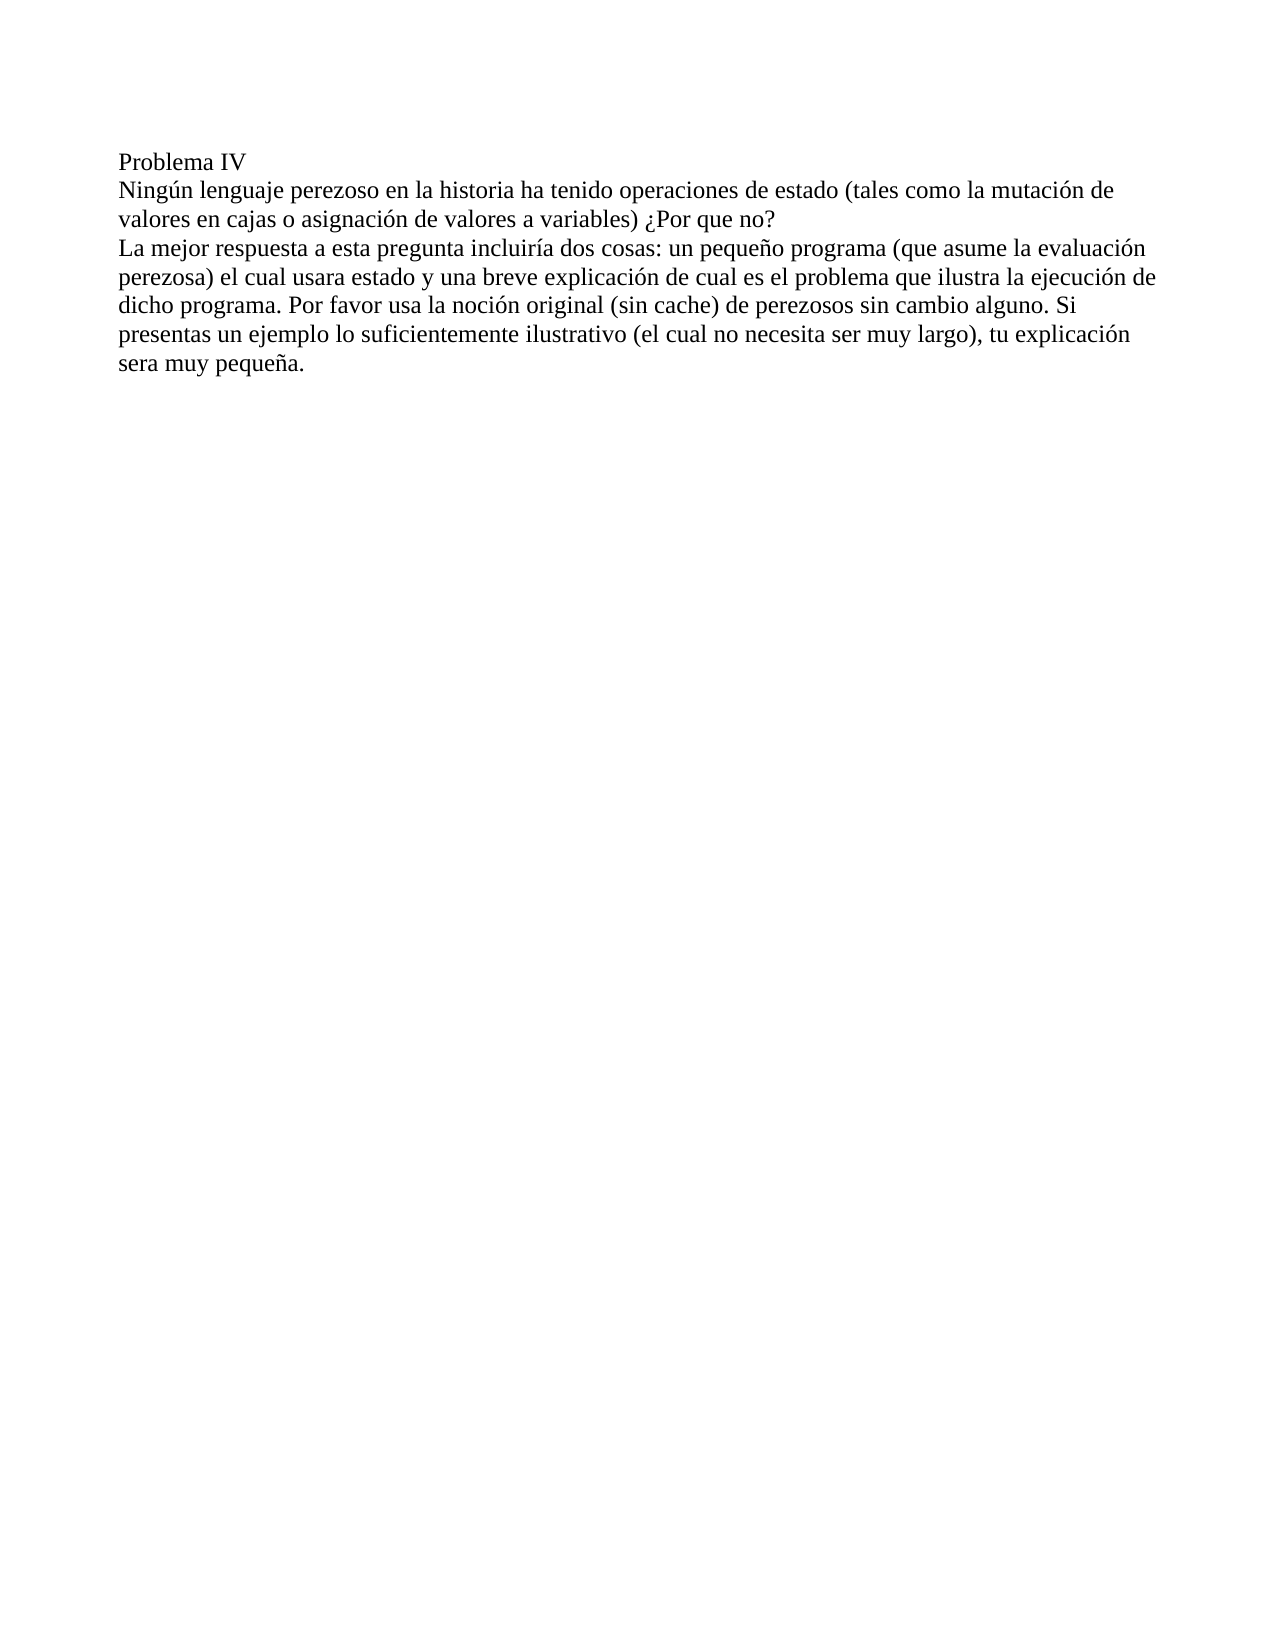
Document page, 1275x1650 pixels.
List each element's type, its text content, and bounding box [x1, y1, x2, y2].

text Ningún lenguaje perezoso en la historia ha tenido operaciones de estado (tales como la mutación de valores en cajas o asignación de valores a variables) ¿Por que no? [118, 176, 1157, 233]
text Problema IV [118, 147, 1157, 176]
text La mejor respuesta a esta pregunta incluiría dos cosas: un pequeño programa (que asume la evaluación perezosa) el cual usara estado y una breve explicación de cual es el problema que ilustra la ejecución de dicho programa. Por favor usa la noción original (sin cache) de perezosos sin cambio alguno. Si presentas un ejemplo lo suficientemente ilustrativo (el cual no necesita ser muy largo), tu explicación sera muy pequeña. [118, 233, 1157, 377]
